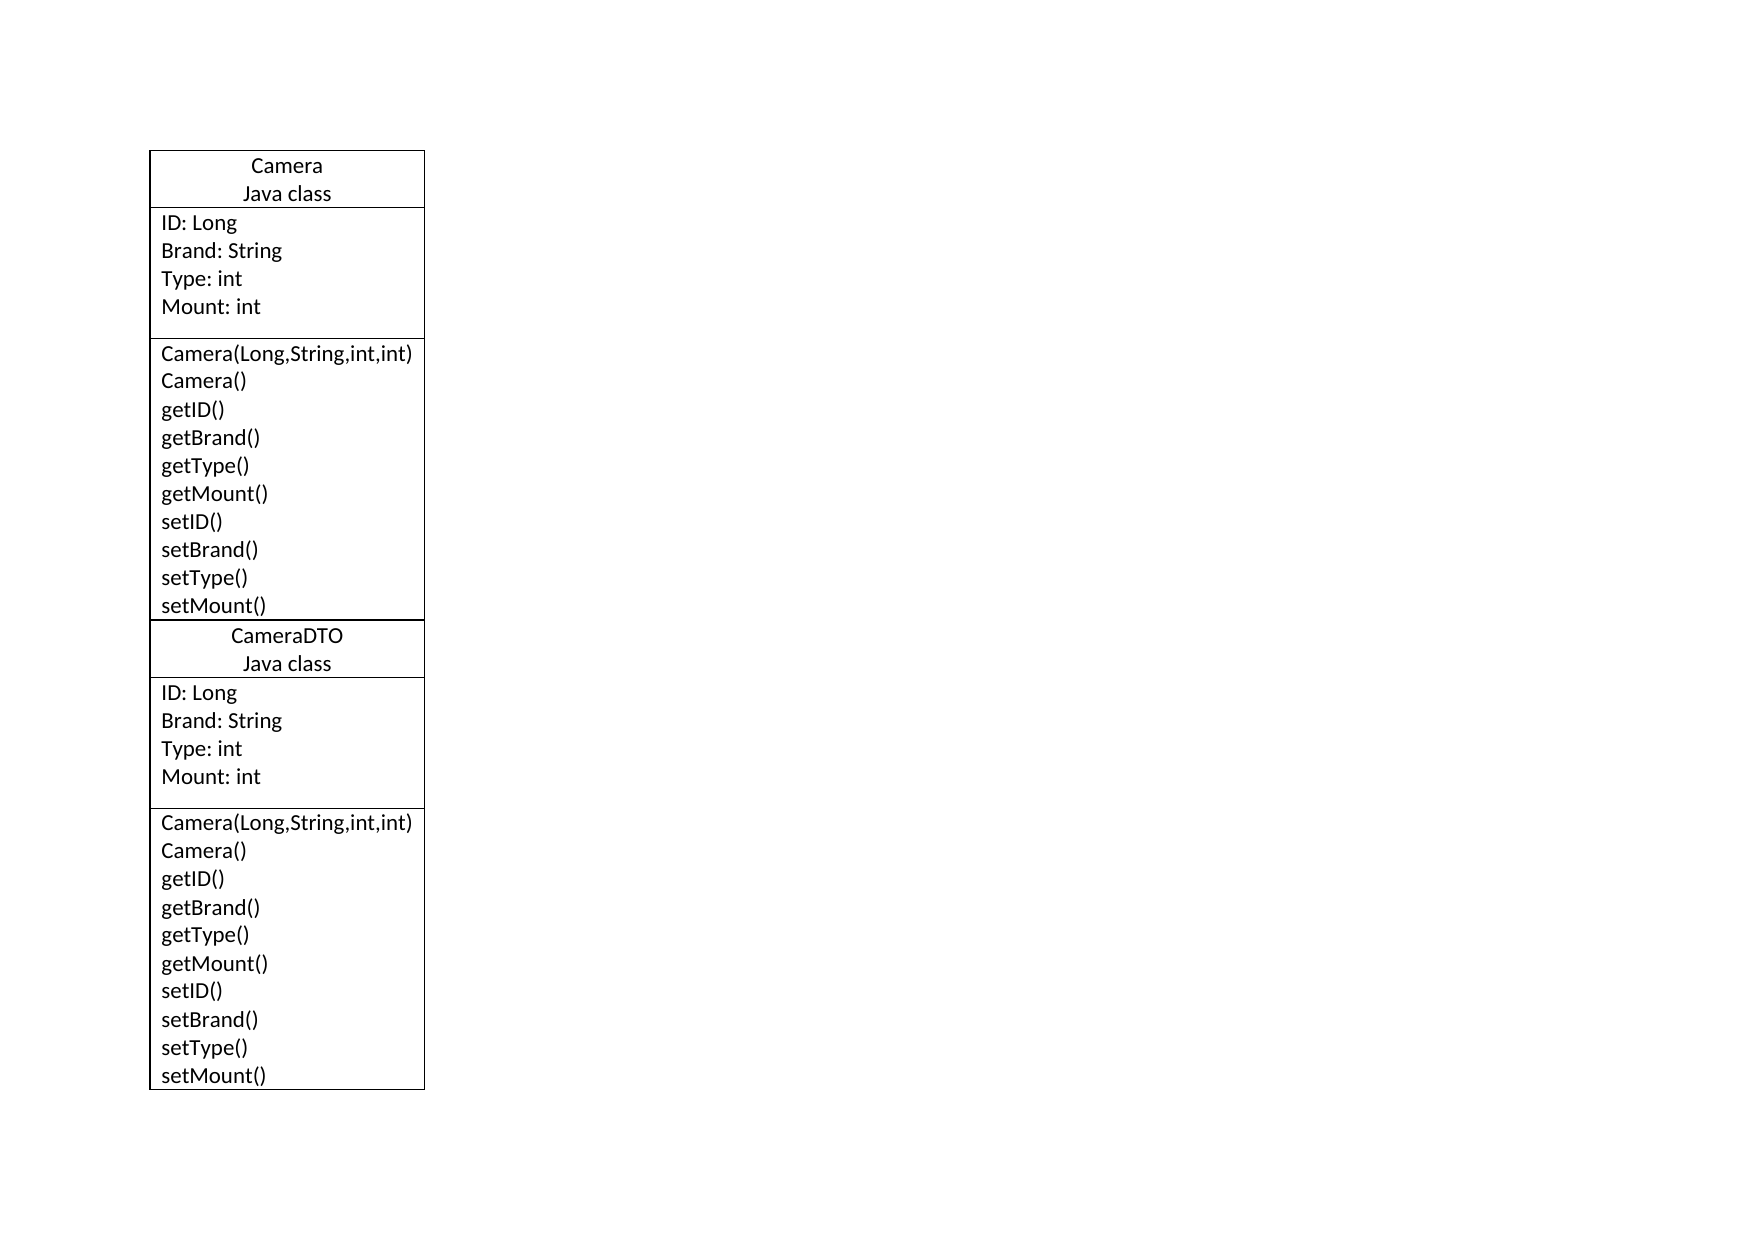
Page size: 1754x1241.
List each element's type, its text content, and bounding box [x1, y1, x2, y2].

table_header Camera Java class [151, 151, 424, 207]
table_cell Camera(Long,String,int,int) Camera() getID() getBrand() getType() getMount() setID() setBrand() setType() setMount() [151, 339, 424, 619]
table_header CameraDTO Java class [151, 621, 424, 677]
table_cell Camera(Long,String,int,int) Camera() getID() getBrand() getType() getMount() setID() setBrand() setType() setMount() [151, 809, 424, 1089]
table_cell ID: Long Brand: String Type: int Mount: int [151, 208, 424, 338]
table_cell ID: Long Brand: String Type: int Mount: int [151, 678, 424, 807]
